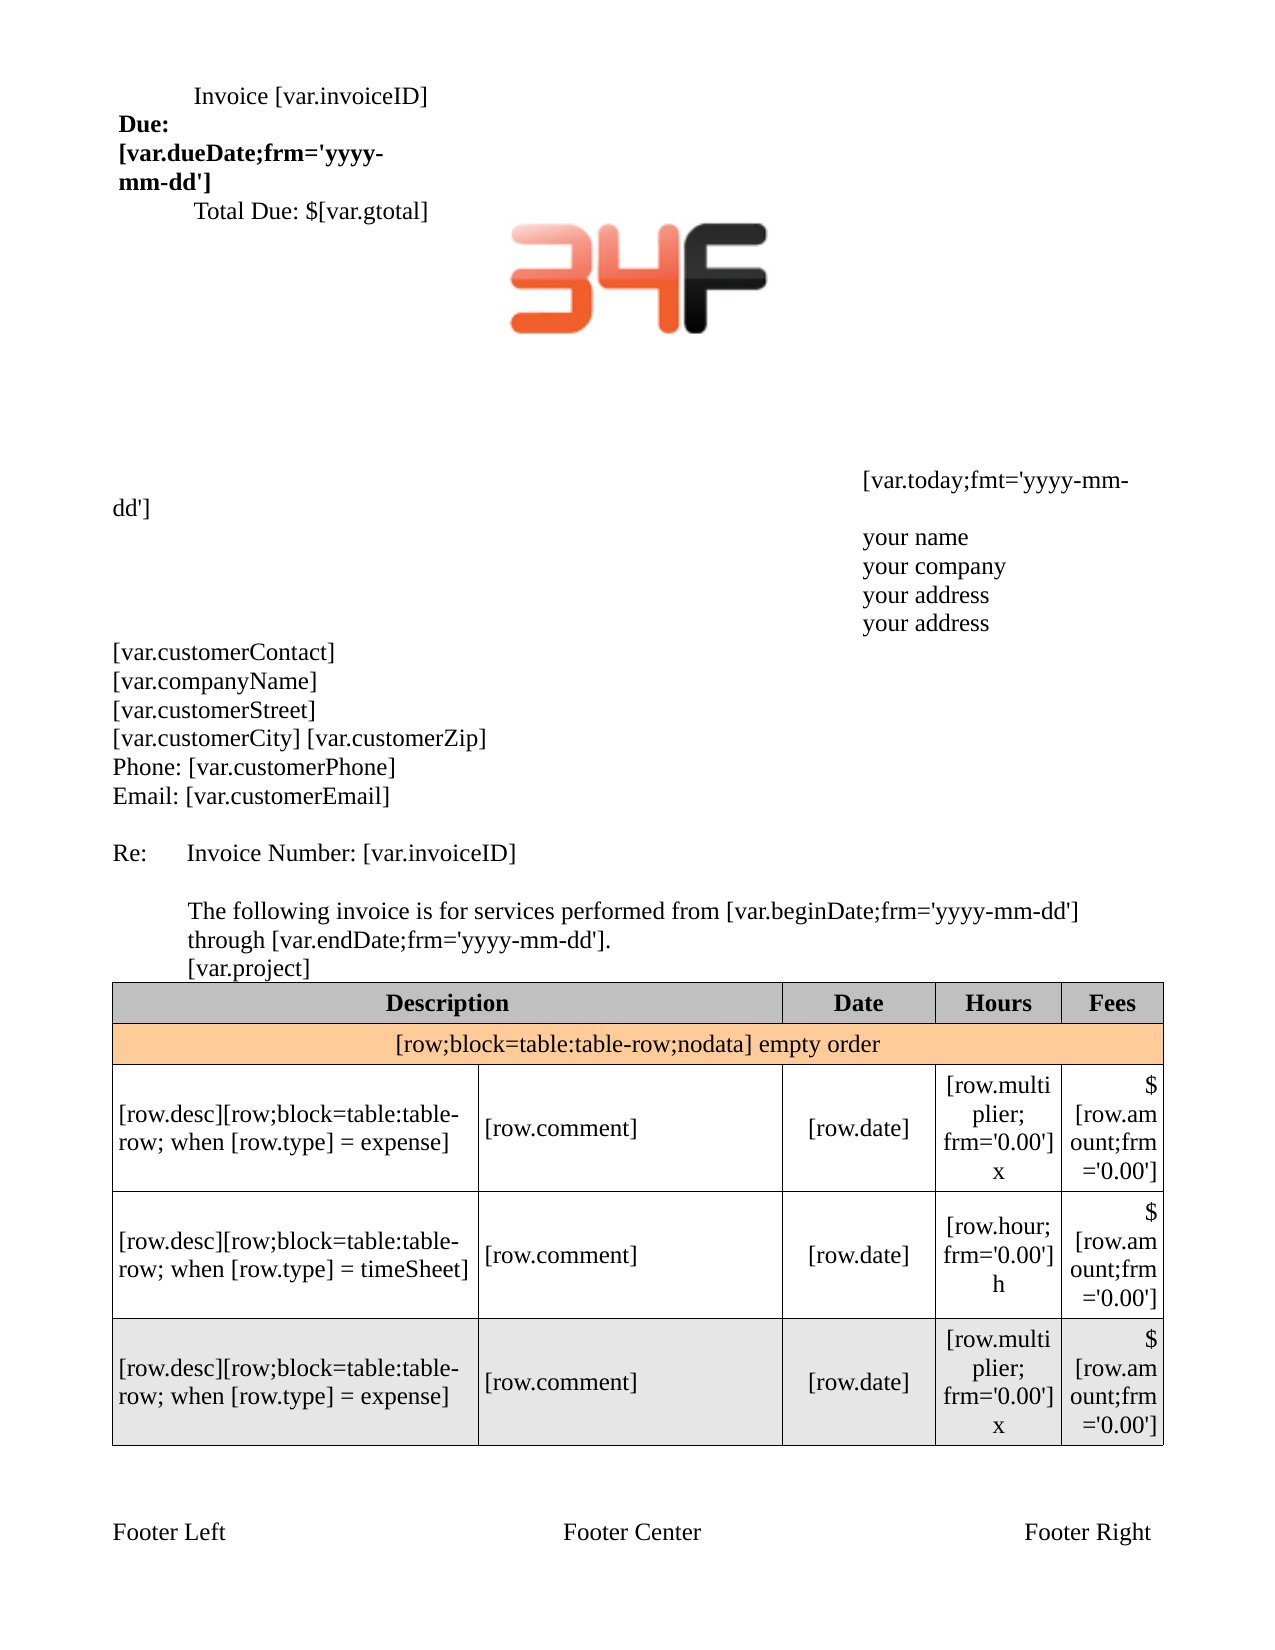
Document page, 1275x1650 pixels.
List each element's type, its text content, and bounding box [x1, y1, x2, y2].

table_cell [row.desc][row;block=table:table-row; when [row.type] = expense] [113, 1319, 478, 1445]
table_cell [row.multiplier; frm='0.00']x [936, 1319, 1061, 1445]
table_cell [row.comment] [479, 1319, 782, 1445]
text Phone: [var.customerPhone] [112, 752, 1162, 781]
table_header Date [783, 983, 935, 1023]
table_cell [row.hour; frm='0.00'] h [936, 1192, 1061, 1318]
text [var.companyName] [112, 666, 1162, 695]
text [var.project] [187, 953, 1162, 982]
text The following invoice is for services performed from [var.beginDate;frm='yyyy-mm-dd'] through [var.endDate;frm='yyyy-mm-dd']. [187, 896, 1162, 953]
table_cell [row.desc][row;block=table:table-row; when [row.type] = timeSheet] [113, 1192, 478, 1318]
table_header [828, 75, 1163, 465]
table_cell [row.comment] [479, 1065, 782, 1191]
table_header Fees [1062, 983, 1163, 1023]
text [var.today;fmt='yyyy-mm-dd'] [112, 465, 1162, 522]
table_header Description [113, 983, 782, 1023]
table_cell $[row.amount;frm='0.00'] [1062, 1192, 1163, 1318]
text your address [112, 608, 1162, 637]
table_cell $[row.amount;frm='0.00'] [1062, 1319, 1163, 1445]
table_cell [row.date] [783, 1319, 935, 1445]
text [var.customerContact] [112, 637, 1162, 666]
table_cell [row;block=table:table-row;nodata] empty order [113, 1024, 1163, 1064]
table_cell $[row.amount;frm='0.00'] [1062, 1065, 1163, 1191]
text [var.customerStreet] [112, 695, 1162, 723]
table_cell [row.comment] [479, 1192, 782, 1318]
text Email: [var.customerEmail] [112, 781, 1162, 810]
table_cell [row.date] [783, 1192, 935, 1318]
text your address [112, 580, 1162, 608]
text [var.customerCity] [var.customerZip] [112, 723, 1162, 752]
table_cell [row.date] [783, 1065, 935, 1191]
table_header Invoice [var.invoiceID] Due: [var.dueDate;frm='yyyy-mm-dd'] Total Due: $[var.gtotal] [113, 75, 438, 465]
text your name [112, 522, 1162, 551]
table_header [439, 75, 828, 465]
table_cell [row.multiplier; frm='0.00']x [936, 1065, 1061, 1191]
text your company [112, 551, 1162, 580]
text Re: Invoice Number: [var.invoiceID] [112, 838, 1162, 867]
table_cell [row.desc][row;block=table:table-row; when [row.type] = expense] [113, 1065, 478, 1191]
table_header Hours [936, 983, 1061, 1023]
